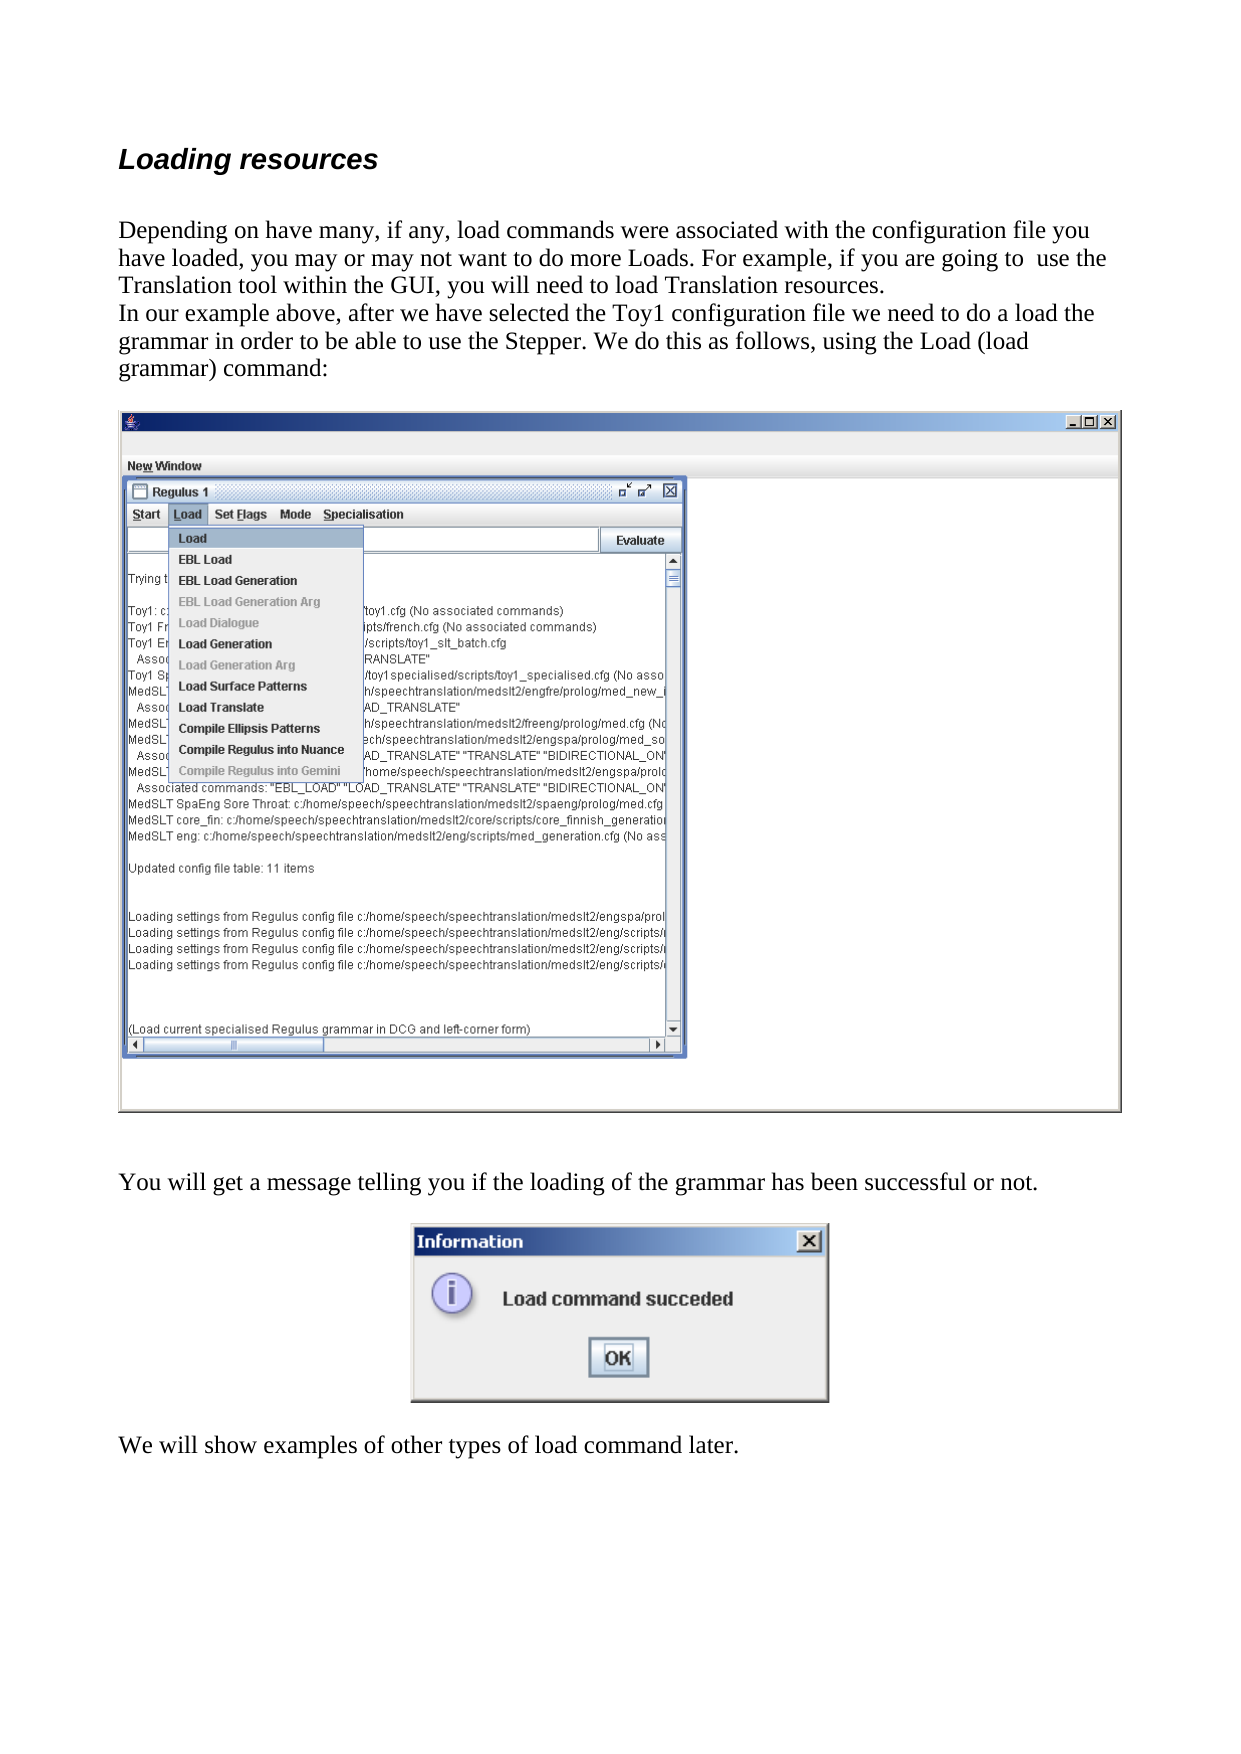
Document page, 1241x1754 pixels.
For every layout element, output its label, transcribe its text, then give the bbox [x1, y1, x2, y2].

subtitle Loading resources [118, 143, 1122, 176]
text We will show examples of other types of load command later. [118, 1431, 1122, 1458]
text Depending on have many, if any, load commands were associated with the configuration file you have loaded, you may or may not want to do more Loads. For example, if you are going to use the Translation tool within the GUI, you will need to load Translation resources. [118, 216, 1122, 299]
picture [410, 1223, 830, 1403]
text In our example above, after we have selected the Toy1 configuration file we need to do a load the grammar in order to be able to use the Stepper. We do this as follows, using the Load (load grammar) command: [118, 299, 1122, 382]
text You will get a message telling you if the loading of the grammar has been successful or not. [118, 1168, 1122, 1196]
picture [118, 410, 1122, 1113]
